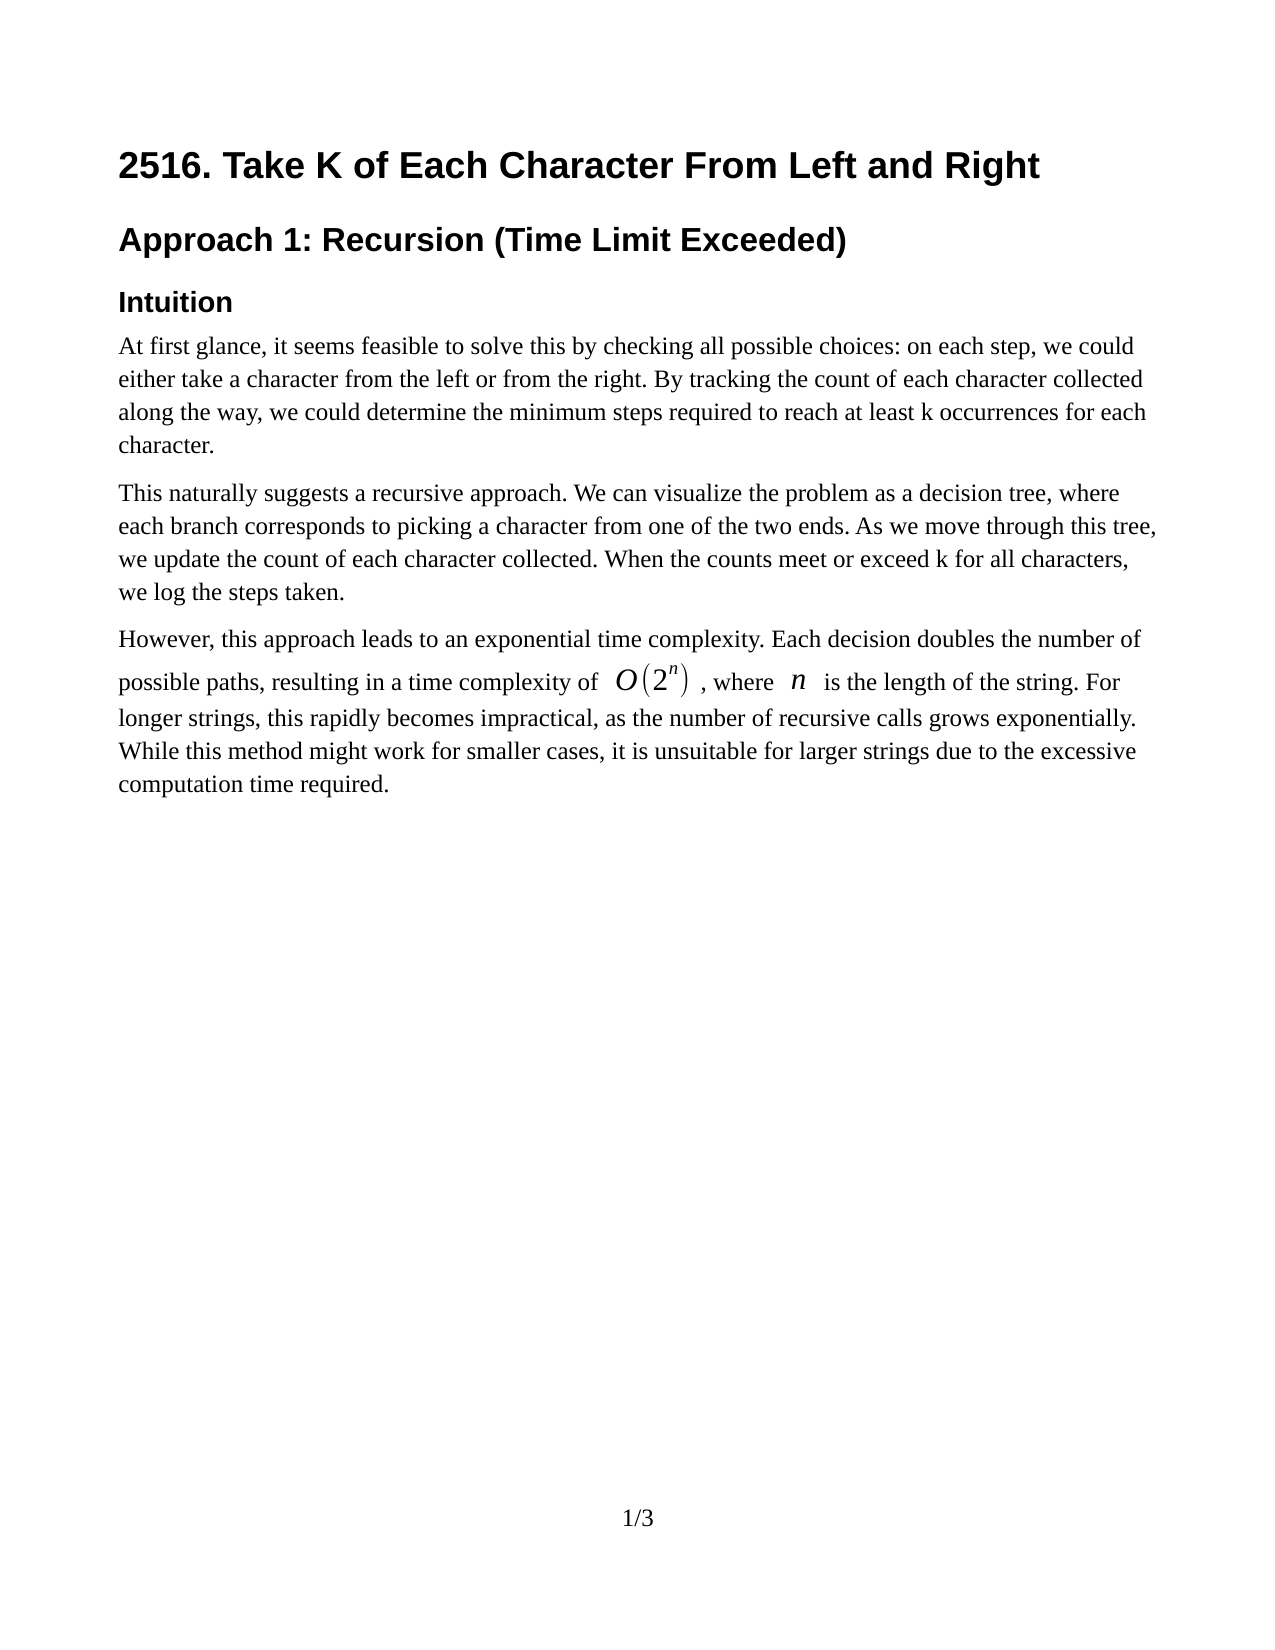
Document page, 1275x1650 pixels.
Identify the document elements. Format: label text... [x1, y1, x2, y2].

text This naturally suggests a recursive approach. We can visualize the problem as a decision tree, where each branch corresponds to picking a character from one of the two ends. As we move through this tree, we update the count of each character collected. When the counts meet or exceed k for all characters, we log the steps taken. [118, 478, 1157, 606]
text At first glance, it seems feasible to solve this by checking all possible choices: on each step, we could either take a character from the left or from the right. By tracking the count of each character collected along the way, we could determine the minimum steps required to reach at least k occurrences for each character. [118, 331, 1157, 459]
text However, this approach leads to an exponential time complexity. Each decision doubles the number of possible paths, resulting in a time complexity of , where is the length of the string. For longer strings, this rapidly becomes impractical, as the number of recursive calls grows exponentially. While this method might work for smaller cases, it is unsuitable for larger strings due to the excessive computation time required. [118, 624, 1157, 798]
subtitle Intuition [118, 285, 1157, 319]
subtitle 2516. Take K of Each Character From Left and Right [118, 143, 1157, 186]
subtitle Approach 1: Recursion (Time Limit Exceeded) [118, 219, 1157, 258]
